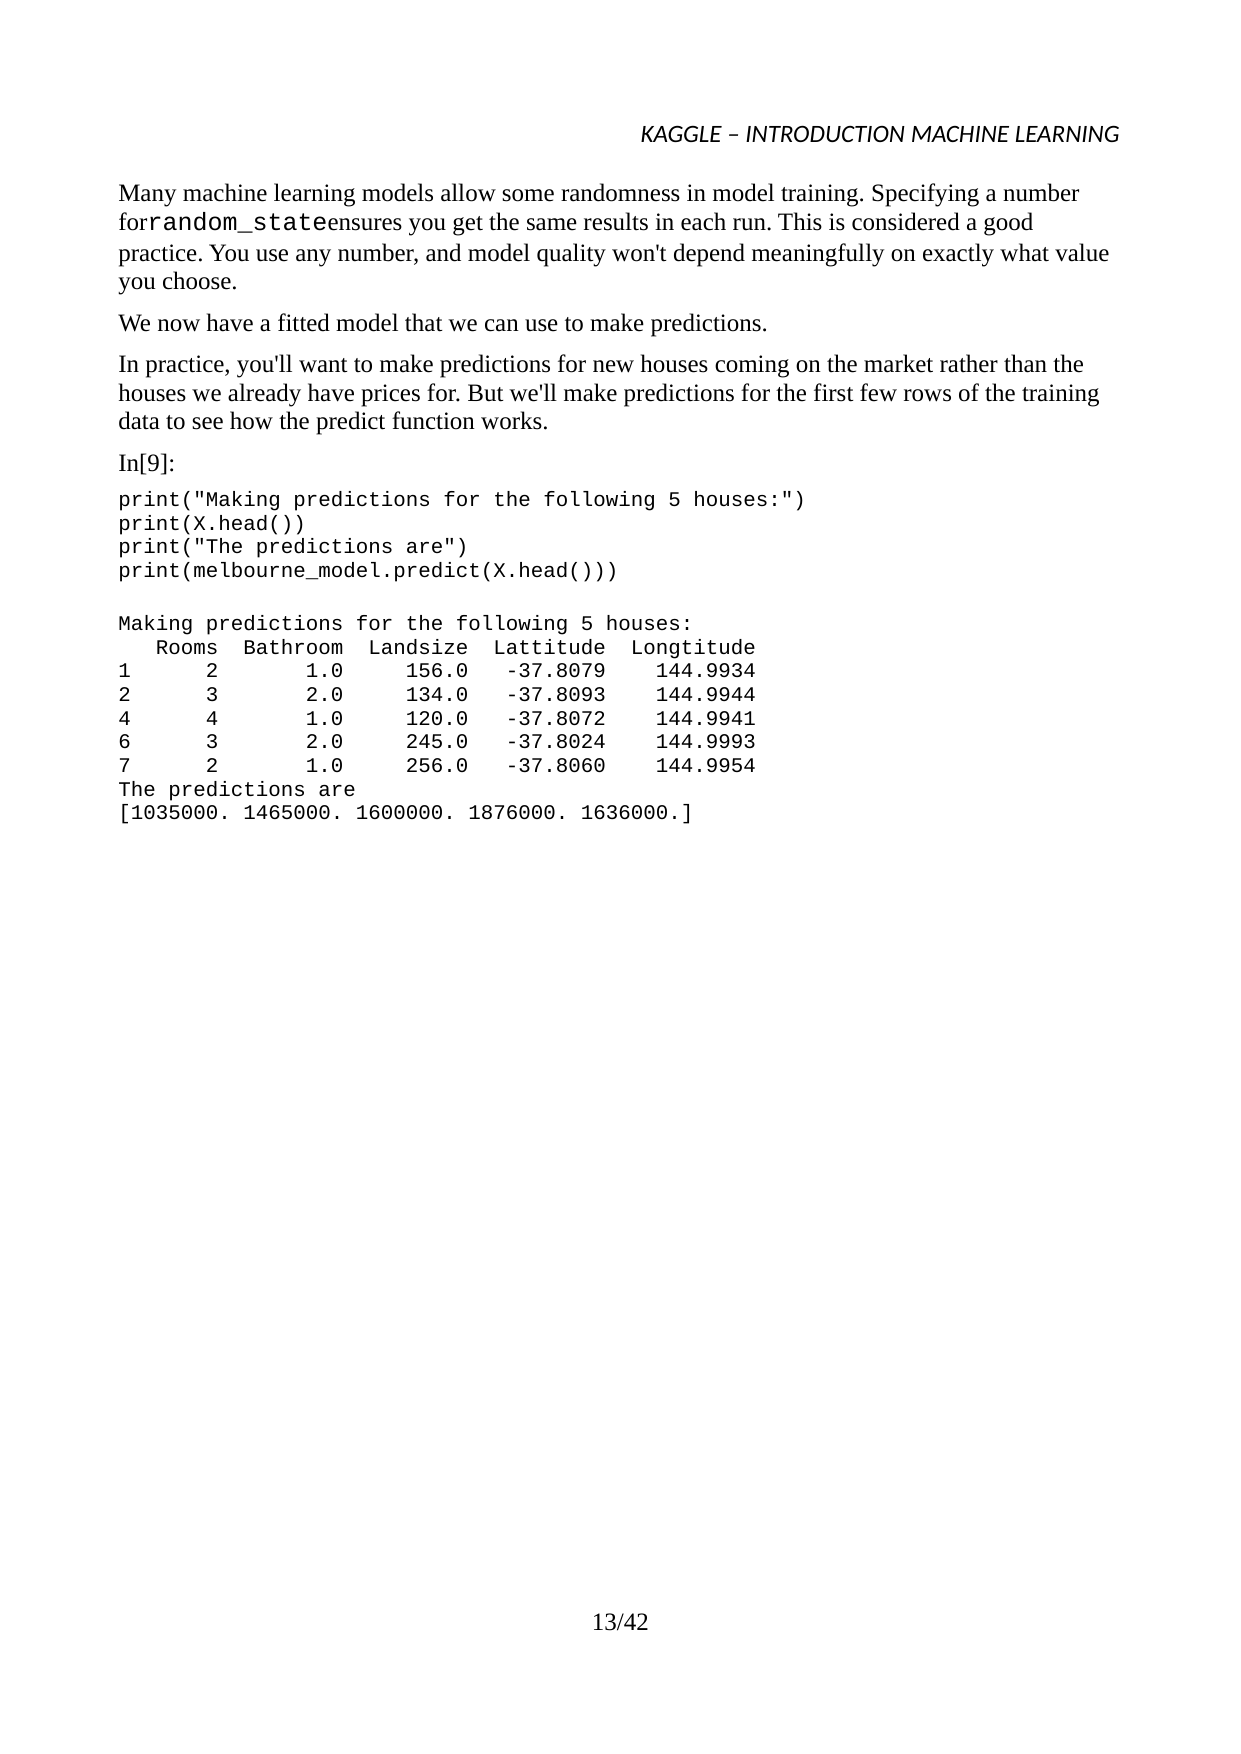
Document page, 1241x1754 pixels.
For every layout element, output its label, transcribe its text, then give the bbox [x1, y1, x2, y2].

text The predictions are [118, 778, 1122, 802]
text 7 2 1.0 256.0 -37.8060 144.9954 [118, 755, 1122, 778]
text Many machine learning models allow some randomness in model training. Specifying a number forrandom_stateensures you get the same results in each run. This is considered a good practice. You use any number, and model quality won't depend meaningfully on exactly what value you choose. [118, 178, 1122, 295]
text We now have a fitted model that we can use to make predictions. [118, 308, 1122, 336]
text print(melbourne_model.predict(X.head())) [118, 560, 1122, 583]
text Making predictions for the following 5 houses: [118, 613, 1122, 637]
text 6 3 2.0 245.0 -37.8024 144.9993 [118, 731, 1122, 755]
text 4 4 1.0 120.0 -37.8072 144.9941 [118, 708, 1122, 731]
text print("The predictions are") [118, 536, 1122, 560]
text print("Making predictions for the following 5 houses:") [118, 489, 1122, 513]
text 2 3 2.0 134.0 -37.8093 144.9944 [118, 684, 1122, 708]
text Rooms Bathroom Landsize Lattitude Longtitude [118, 637, 1122, 660]
text In practice, you'll want to make predictions for new houses coming on the market rather than the houses we already have prices for. But we'll make predictions for the first few rows of the training data to see how the predict function works. [118, 349, 1122, 435]
text In[9]: [118, 448, 1122, 476]
text print(X.head()) [118, 513, 1122, 536]
text 1 2 1.0 156.0 -37.8079 144.9934 [118, 660, 1122, 684]
text [1035000. 1465000. 1600000. 1876000. 1636000.] [118, 802, 1122, 826]
